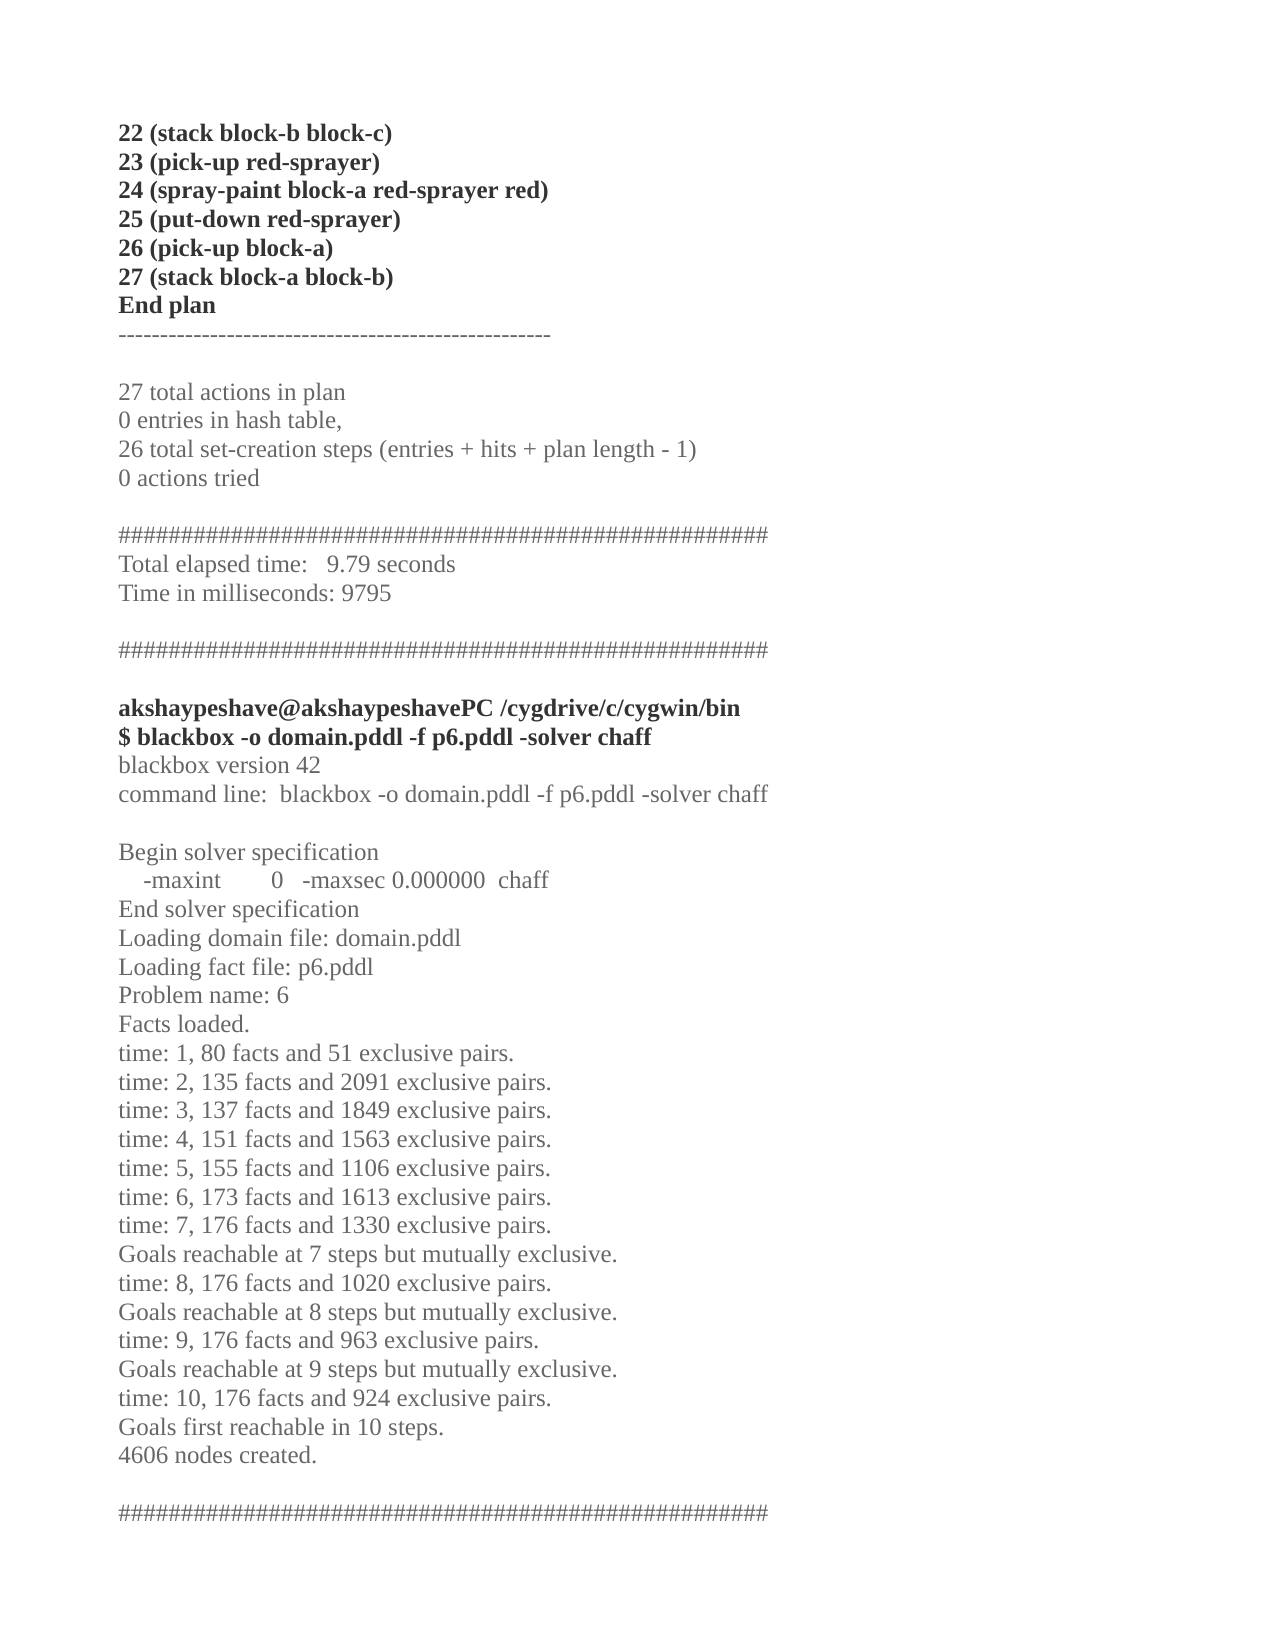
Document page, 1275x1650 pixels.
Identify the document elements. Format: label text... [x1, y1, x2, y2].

text Goals first reachable in 10 steps. [118, 1412, 1157, 1441]
text 23 (pick-up red-sprayer) [118, 147, 1157, 176]
text #################################################### [118, 636, 1157, 664]
text Problem name: 6 [118, 981, 1157, 1009]
text $ blackbox -o domain.pddl -f p6.pddl -solver chaff [118, 722, 1157, 751]
text Total elapsed time: 9.79 seconds [118, 549, 1157, 578]
text -maxint 0 -maxsec 0.000000 chaff [118, 866, 1157, 894]
text time: 4, 151 facts and 1563 exclusive pairs. [118, 1124, 1157, 1153]
text End plan [118, 291, 1157, 319]
text Begin solver specification [118, 837, 1157, 866]
text command line: blackbox -o domain.pddl -f p6.pddl -solver chaff [118, 779, 1157, 808]
text Loading fact file: p6.pddl [118, 952, 1157, 981]
text akshaypeshave@akshaypeshavePC /cygdrive/c/cygwin/bin [118, 693, 1157, 722]
text 26 total set-creation steps (entries + hits + plan length - 1) [118, 434, 1157, 463]
text time: 3, 137 facts and 1849 exclusive pairs. [118, 1096, 1157, 1124]
text #################################################### [118, 521, 1157, 549]
text Facts loaded. [118, 1009, 1157, 1038]
text Goals reachable at 9 steps but mutually exclusive. [118, 1354, 1157, 1383]
text blackbox version 42 [118, 751, 1157, 779]
text time: 7, 176 facts and 1330 exclusive pairs. [118, 1211, 1157, 1239]
text 25 (put-down red-sprayer) [118, 204, 1157, 233]
text Goals reachable at 7 steps but mutually exclusive. [118, 1239, 1157, 1268]
text Loading domain file: domain.pddl [118, 923, 1157, 952]
text 27 total actions in plan [118, 377, 1157, 406]
text time: 10, 176 facts and 924 exclusive pairs. [118, 1383, 1157, 1412]
text time: 1, 80 facts and 51 exclusive pairs. [118, 1038, 1157, 1067]
text 27 (stack block-a block-b) [118, 262, 1157, 291]
text time: 5, 155 facts and 1106 exclusive pairs. [118, 1153, 1157, 1182]
text 0 entries in hash table, [118, 406, 1157, 434]
text time: 2, 135 facts and 2091 exclusive pairs. [118, 1067, 1157, 1096]
text Time in milliseconds: 9795 [118, 578, 1157, 607]
text 22 (stack block-b block-c) [118, 118, 1157, 147]
text 4606 nodes created. [118, 1441, 1157, 1469]
text time: 8, 176 facts and 1020 exclusive pairs. [118, 1268, 1157, 1297]
text time: 6, 173 facts and 1613 exclusive pairs. [118, 1182, 1157, 1211]
text End solver specification [118, 894, 1157, 923]
text 0 actions tried [118, 463, 1157, 492]
text 24 (spray-paint block-a red-sprayer red) [118, 176, 1157, 204]
text 26 (pick-up block-a) [118, 233, 1157, 262]
text Goals reachable at 8 steps but mutually exclusive. [118, 1297, 1157, 1326]
text #################################################### [118, 1498, 1157, 1527]
text time: 9, 176 facts and 963 exclusive pairs. [118, 1326, 1157, 1354]
text ---------------------------------------------------- [118, 319, 1157, 348]
